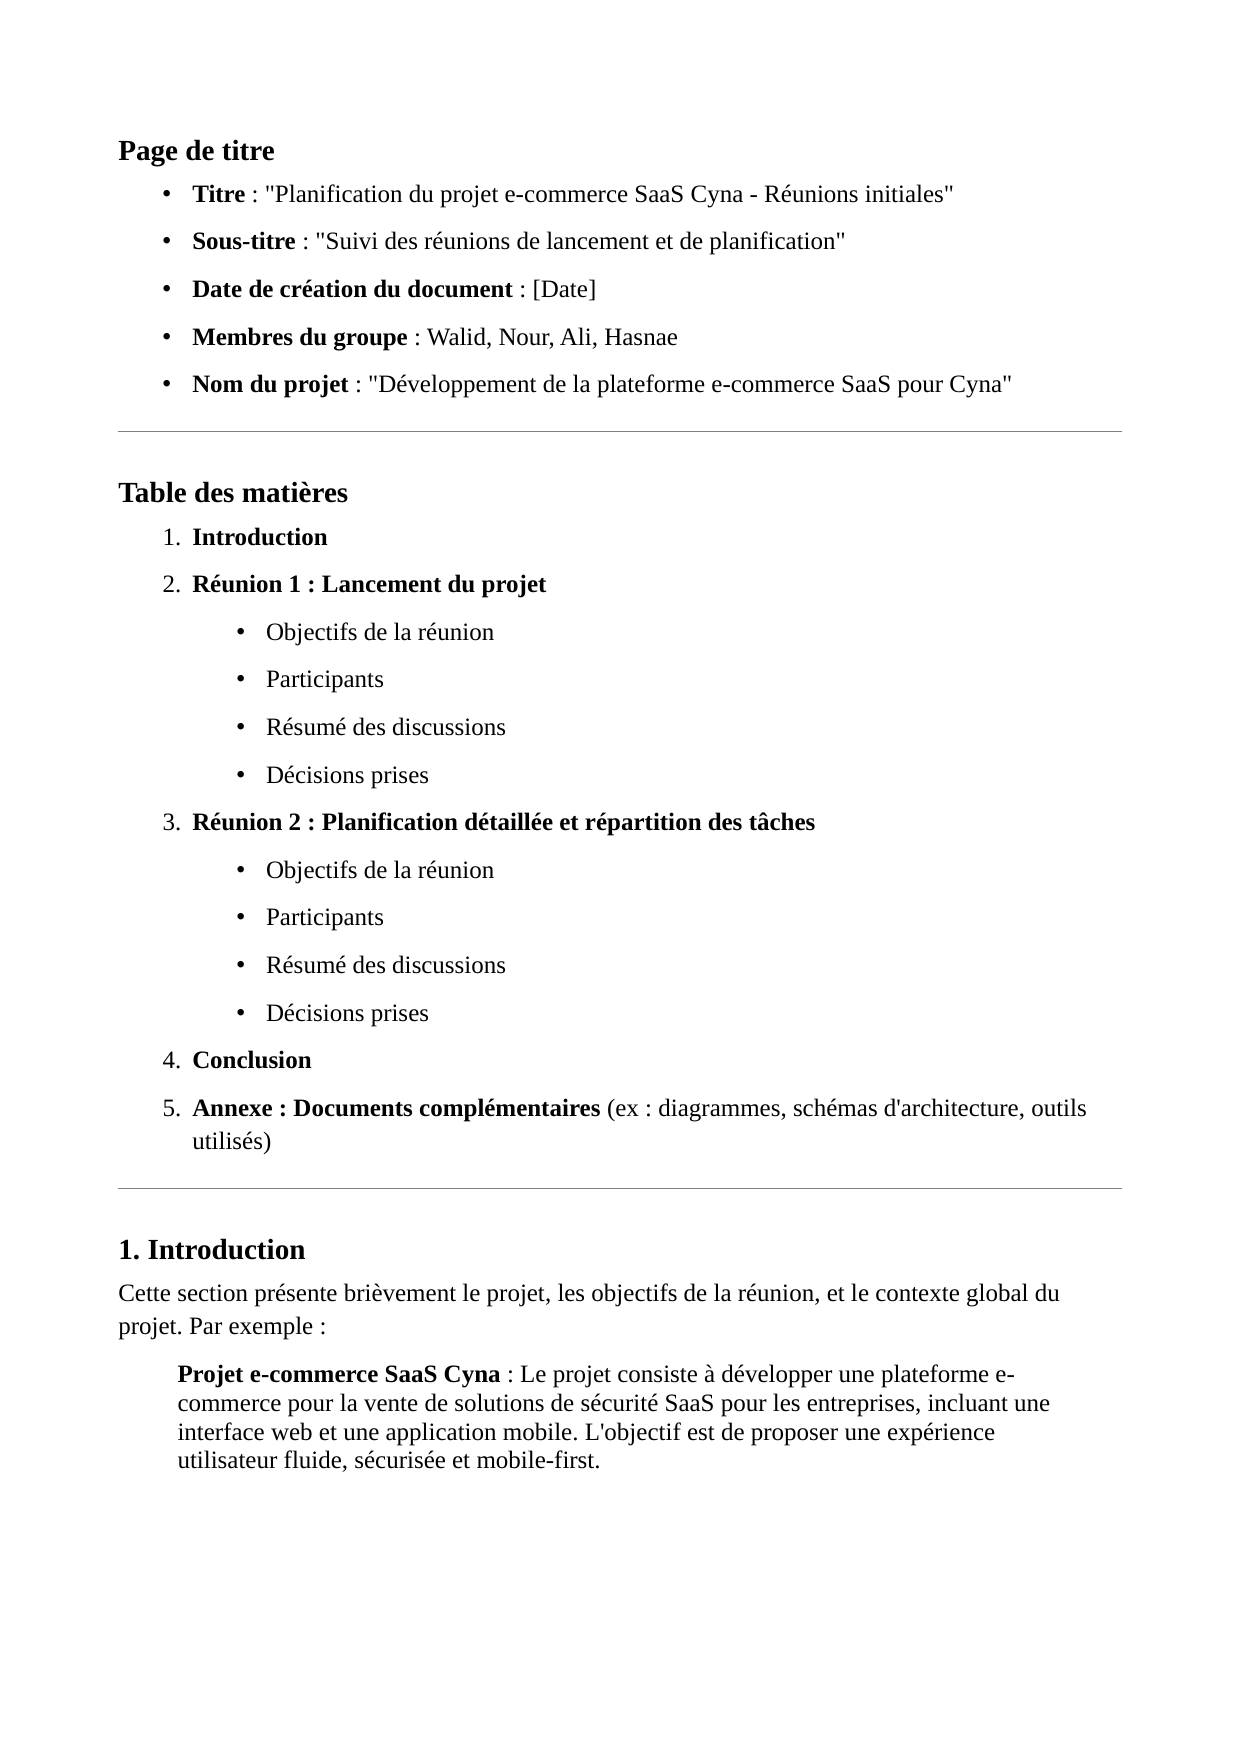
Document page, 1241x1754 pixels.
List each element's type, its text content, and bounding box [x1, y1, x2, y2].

list Sous-titre : "Suivi des réunions de lancement et de planification" [162, 226, 1122, 255]
list Participants [236, 664, 1122, 693]
subtitle Page de titre [118, 133, 1122, 166]
list Résumé des discussions [236, 712, 1122, 741]
list Résumé des discussions [236, 950, 1122, 979]
list Annexe : Documents complémentaires (ex : diagrammes, schémas d'architecture, outils utilisés) [162, 1093, 1122, 1155]
subtitle Table des matières [118, 476, 1122, 509]
list Réunion 1 : Lancement du projet [162, 569, 1122, 598]
list Membres du groupe : Walid, Nour, Ali, Hasnae [162, 322, 1122, 350]
list Conclusion [162, 1045, 1122, 1074]
list Décisions prises [236, 760, 1122, 788]
list Réunion 2 : Planification détaillée et répartition des tâches [162, 807, 1122, 836]
list Décisions prises [236, 998, 1122, 1026]
list Nom du projet : "Développement de la plateforme e-commerce SaaS pour Cyna" [162, 369, 1122, 398]
list Objectifs de la réunion [236, 855, 1122, 884]
text Cette section présente brièvement le projet, les objectifs de la réunion, et le contexte global du projet. Par exemple : [118, 1278, 1122, 1340]
list Objectifs de la réunion [236, 617, 1122, 646]
list Titre : "Planification du projet e-commerce SaaS Cyna - Réunions initiales" [162, 179, 1122, 207]
list Participants [236, 902, 1122, 931]
list Introduction [162, 522, 1122, 550]
list Date de création du document : [Date] [162, 274, 1122, 303]
subtitle 1. Introduction [118, 1232, 1122, 1266]
text Projet e-commerce SaaS Cyna : Le projet consiste à développer une plateforme e-commerce pour la vente de solutions de sécurité SaaS pour les entreprises, incluant une interface web et une application mobile. L'objectif est de proposer une expérience utilisateur fluide, sécurisée et mobile-first. [177, 1359, 1063, 1474]
